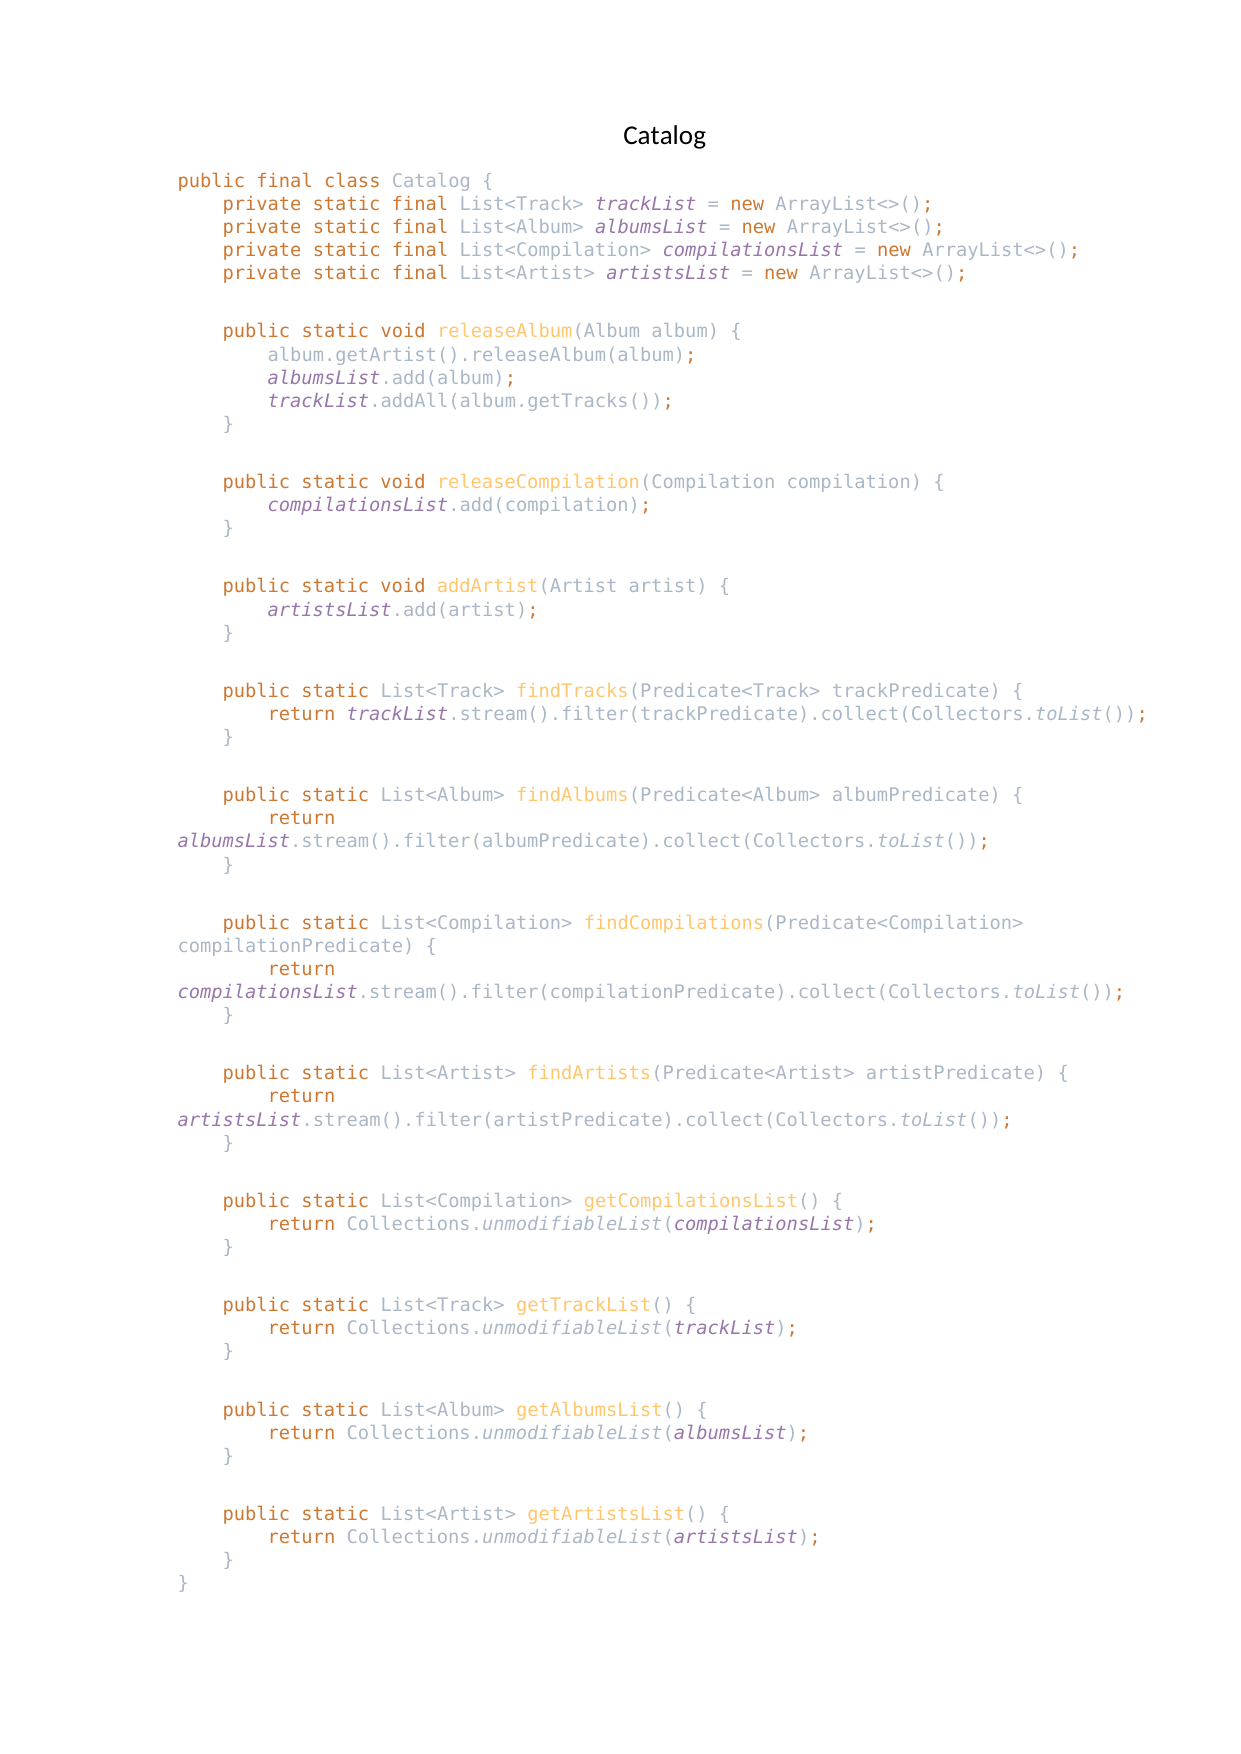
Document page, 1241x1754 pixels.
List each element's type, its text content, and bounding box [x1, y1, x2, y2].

text public final class Catalog { private static final List<Track> trackList = new ArrayList<>(); private static final List<Album> albumsList = new ArrayList<>(); private static final List<Compilation> compilationsList = new ArrayList<>(); private static final List<Artist> artistsList = new ArrayList<>(); public static void releaseAlbum(Album album) { album.getArtist().releaseAlbum(album); albumsList.add(album); trackList.addAll(album.getTracks()); } public static void releaseCompilation(Compilation compilation) { compilationsList.add(compilation); } public static void addArtist(Artist artist) { artistsList.add(artist); } public static List<Track> findTracks(Predicate<Track> trackPredicate) { return trackList.stream().filter(trackPredicate).collect(Collectors.toList()); } public static List<Album> findAlbums(Predicate<Album> albumPredicate) { return albumsList.stream().filter(albumPredicate).collect(Collectors.toList()); } public static List<Compilation> findCompilations(Predicate<Compilation> compilationPredicate) { return compilationsList.stream().filter(compilationPredicate).collect(Collectors.toList()); } public static List<Artist> findArtists(Predicate<Artist> artistPredicate) { return artistsList.stream().filter(artistPredicate).collect(Collectors.toList()); } public static List<Compilation> getCompilationsList() { return Collections.unmodifiableList(compilationsList); } public static List<Track> getTrackList() { return Collections.unmodifiableList(trackList); } public static List<Album> getAlbumsList() { return Collections.unmodifiableList(albumsList); } public static List<Artist> getArtistsList() { return Collections.unmodifiableList(artistsList); } } [177, 170, 1152, 1629]
text Catalog [177, 118, 1152, 151]
